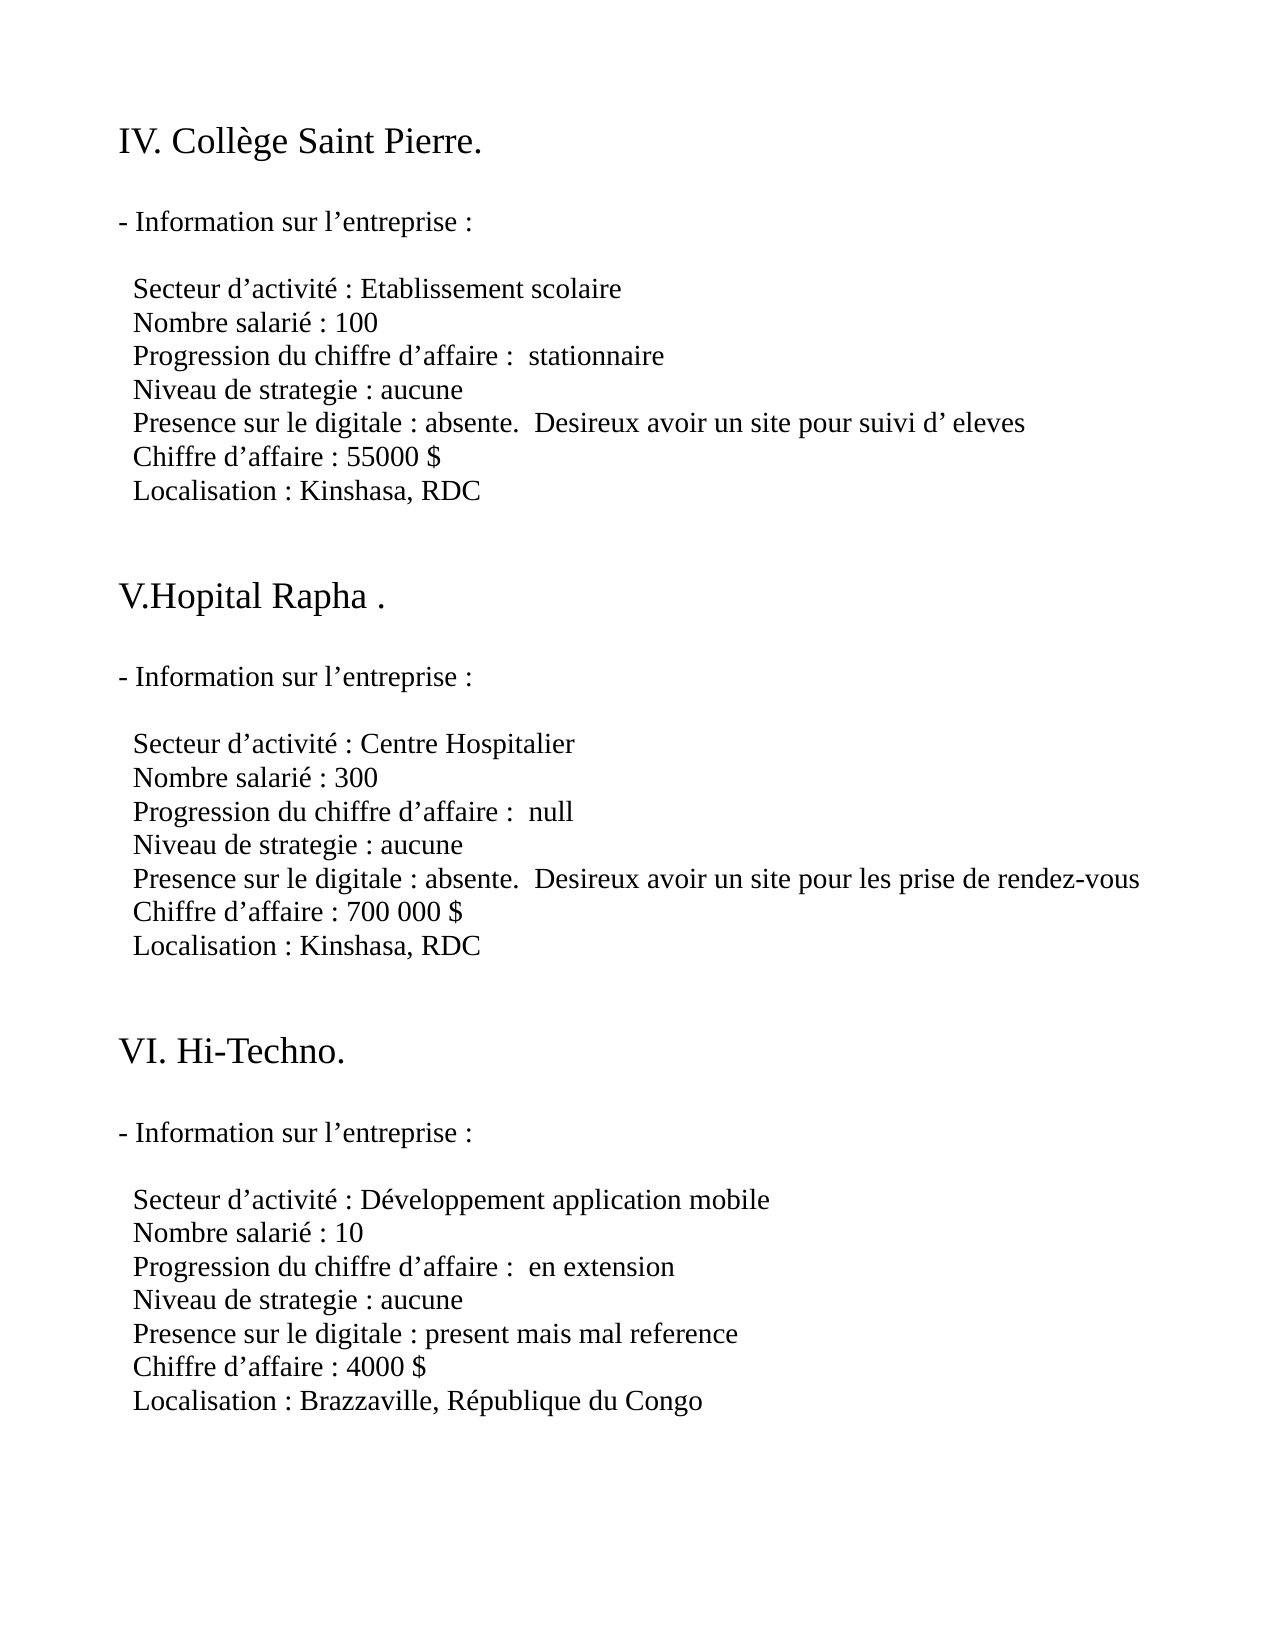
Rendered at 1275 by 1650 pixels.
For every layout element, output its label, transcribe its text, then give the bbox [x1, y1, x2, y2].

text Progression du chiffre d’affaire : en extension [118, 1249, 1157, 1282]
text Secteur d’activité : Etablissement scolaire [118, 271, 1157, 305]
text Progression du chiffre d’affaire : stationnaire [118, 338, 1157, 372]
text Secteur d’activité : Développement application mobile [118, 1182, 1157, 1215]
text Chiffre d’affaire : 700 000 $ [118, 894, 1157, 928]
text Niveau de strategie : aucune [118, 372, 1157, 406]
text - Information sur l’entreprise : [118, 1115, 1157, 1148]
text IV. Collège Saint Pierre. [118, 118, 1157, 161]
text Localisation : Brazzaville, République du Congo [118, 1383, 1157, 1417]
text Niveau de strategie : aucune [118, 1282, 1157, 1316]
text Localisation : Kinshasa, RDC [118, 928, 1157, 961]
text - Information sur l’entreprise : [118, 659, 1157, 693]
text Chiffre d’affaire : 55000 $ [118, 439, 1157, 473]
text VI. Hi-Techno. [118, 1028, 1157, 1072]
text Nombre salarié : 10 [118, 1215, 1157, 1249]
text Chiffre d’affaire : 4000 $ [118, 1349, 1157, 1383]
text Nombre salarié : 300 [118, 760, 1157, 794]
text Presence sur le digitale : present mais mal reference [118, 1316, 1157, 1349]
text Presence sur le digitale : absente. Desireux avoir un site pour les prise de rendez-vous [118, 861, 1157, 894]
text Localisation : Kinshasa, RDC [118, 473, 1157, 506]
text V.Hopital Rapha . [118, 573, 1157, 616]
text Secteur d’activité : Centre Hospitalier [118, 727, 1157, 760]
text Nombre salarié : 100 [118, 305, 1157, 338]
text Niveau de strategie : aucune [118, 827, 1157, 861]
text Presence sur le digitale : absente. Desireux avoir un site pour suivi d’ eleves [118, 406, 1157, 439]
text - Information sur l’entreprise : [118, 204, 1157, 238]
text Progression du chiffre d’affaire : null [118, 794, 1157, 827]
